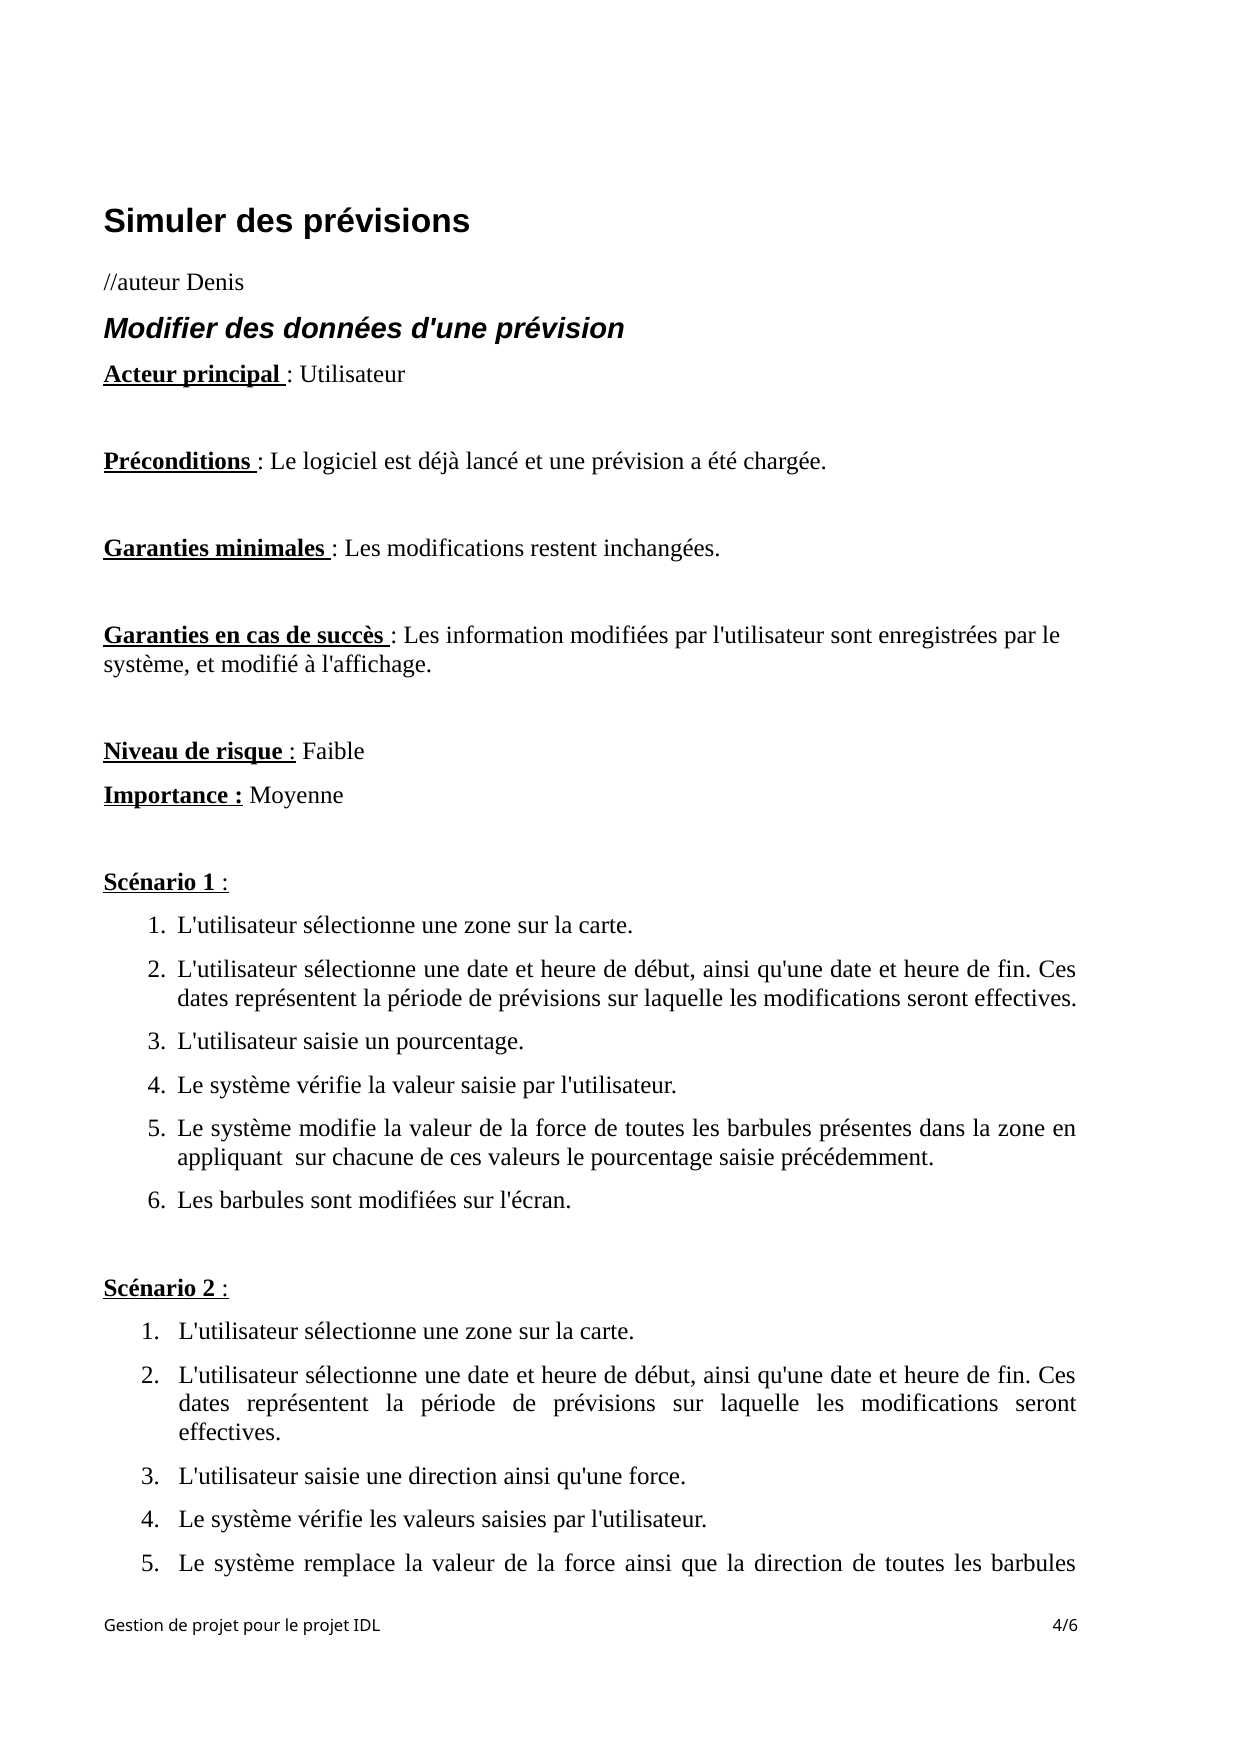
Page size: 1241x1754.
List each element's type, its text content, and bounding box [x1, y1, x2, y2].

list Le système modifie la valeur de la force de toutes les barbules présentes dans la zone en appliquant sur chacune de ces valeurs le pourcentage saisie précédemment. [147, 1113, 1078, 1171]
list L'utilisateur sélectionne une zone sur la carte. [147, 910, 1078, 939]
list L'utilisateur saisie un pourcentage. [147, 1026, 1078, 1055]
list L'utilisateur saisie une direction ainsi qu'une force. [141, 1461, 1078, 1489]
text Garanties minimales : Les modifications restent inchangées. [103, 533, 1078, 562]
text Préconditions : Le logiciel est déjà lancé et une prévision a été chargée. [103, 446, 1078, 475]
list Les barbules sont modifiées sur l'écran. [147, 1186, 1078, 1214]
list L'utilisateur sélectionne une date et heure de début, ainsi qu'une date et heure de fin. Ces dates représentent la période de prévisions sur laquelle les modifications seront effectives. [147, 954, 1078, 1011]
text Scénario 2 : [103, 1273, 1078, 1301]
text //auteur Denis [103, 267, 1078, 296]
list Le système remplace la valeur de la force ainsi que la direction de toutes les barbules [141, 1548, 1078, 1577]
text Scénario 1 : [103, 867, 1078, 896]
list Le système vérifie les valeurs saisies par l'utilisateur. [141, 1504, 1078, 1533]
subtitle Modifier des données d'une prévision [103, 311, 1078, 344]
list L'utilisateur sélectionne une date et heure de début, ainsi qu'une date et heure de fin. Ces dates représentent la période de prévisions sur laquelle les modifications seront effectives. [141, 1360, 1078, 1446]
text Garanties en cas de succès : Les information modifiées par l'utilisateur sont enregistrées par le système, et modifié à l'affichage. [103, 620, 1078, 678]
text Importance : Moyenne [103, 780, 1078, 808]
list L'utilisateur sélectionne une zone sur la carte. [141, 1316, 1078, 1345]
list Le système vérifie la valeur saisie par l'utilisateur. [147, 1070, 1078, 1098]
text Niveau de risque : Faible [103, 736, 1078, 765]
text Acteur principal : Utilisateur [103, 359, 1078, 388]
subtitle Simuler des prévisions [103, 201, 1078, 240]
